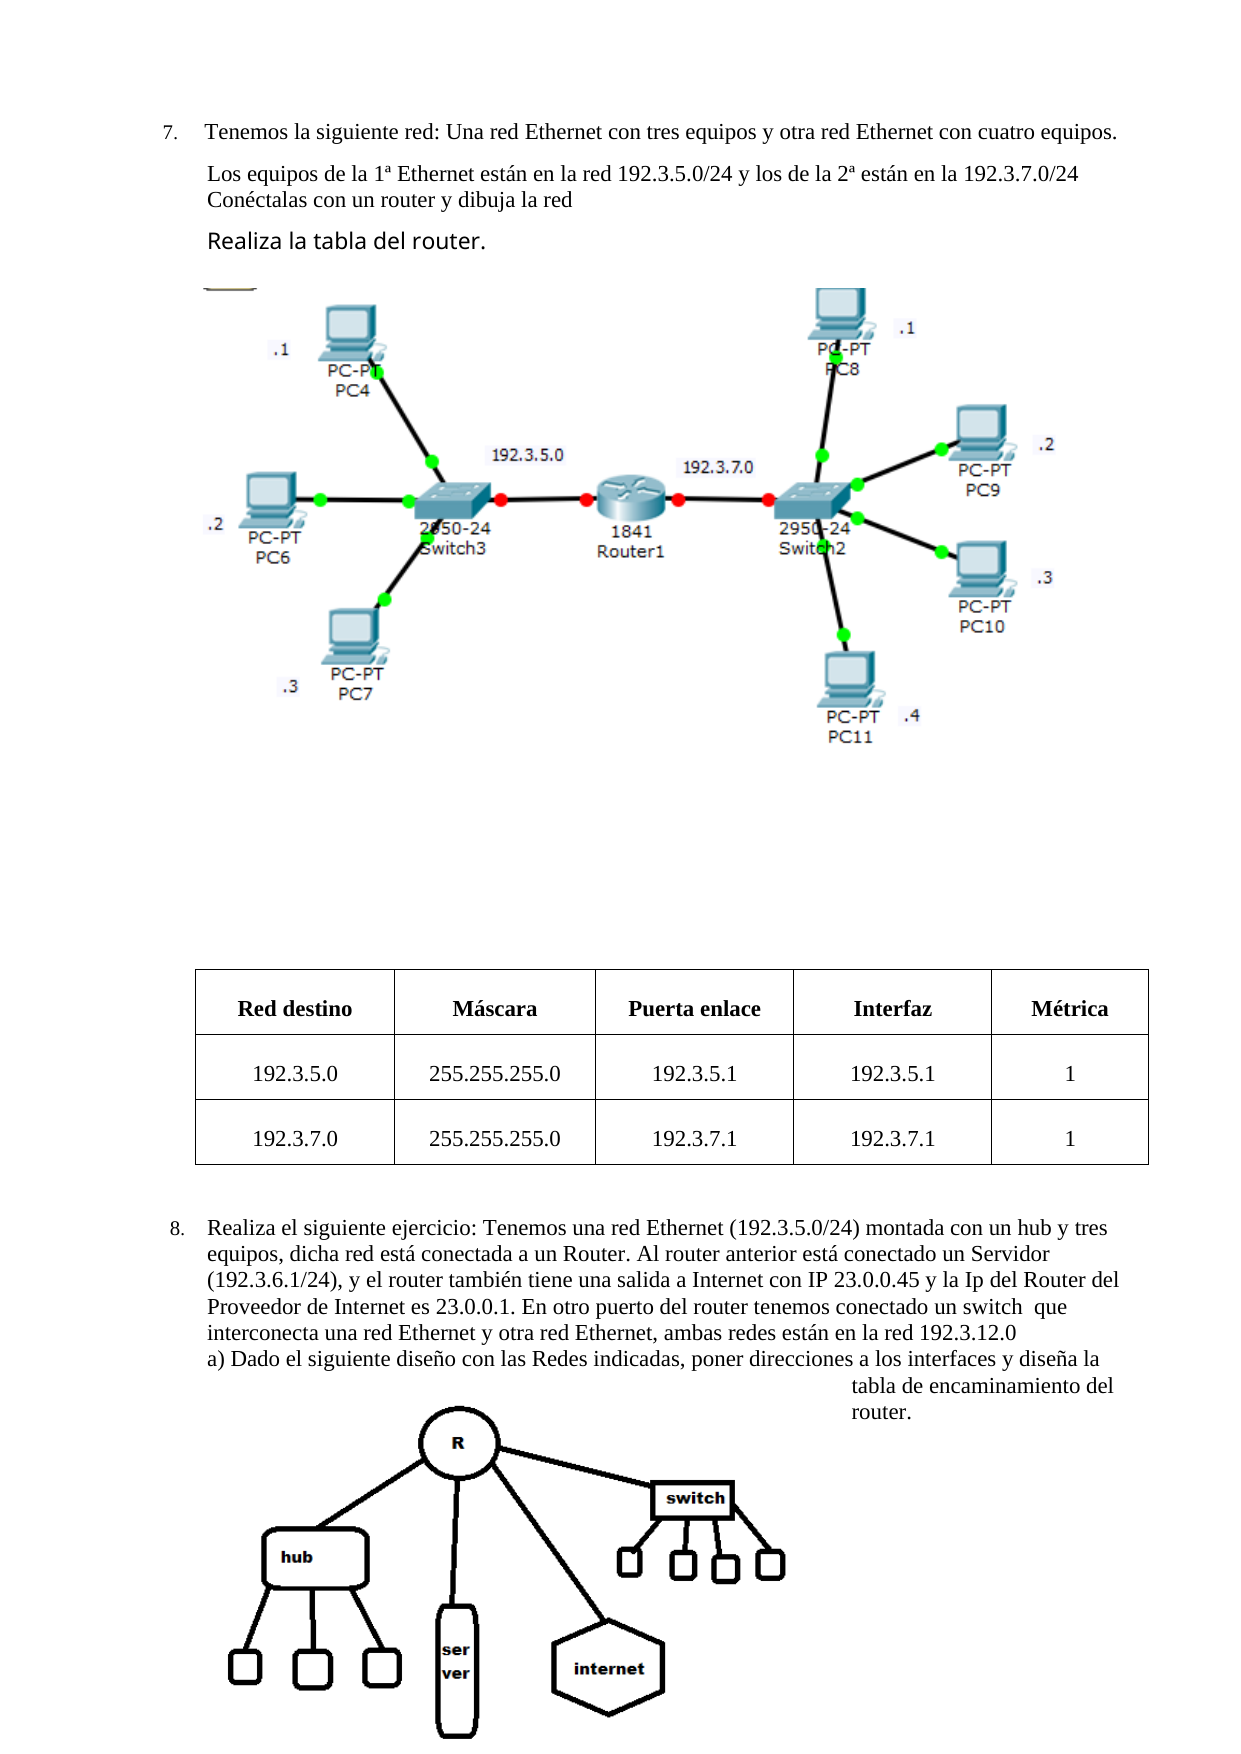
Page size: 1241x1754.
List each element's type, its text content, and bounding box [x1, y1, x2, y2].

table_cell 192.3.5.1 [794, 1035, 991, 1099]
table_cell 192.3.7.0 [196, 1100, 394, 1163]
table_cell 192.3.5.0 [196, 1035, 394, 1099]
table_cell 255.255.255.0 [395, 1100, 595, 1163]
table_cell 192.3.7.1 [596, 1100, 793, 1163]
table_cell 1 [992, 1100, 1148, 1163]
table_header Red destino [196, 970, 394, 1034]
table_cell 192.3.7.1 [794, 1100, 991, 1163]
table_cell 192.3.5.1 [596, 1035, 793, 1099]
picture [202, 288, 1133, 760]
list Tenemos la siguiente red: Una red Ethernet con tres equipos y otra red Ethernet con cuatro equipos. [162, 118, 1137, 144]
table_cell 255.255.255.0 [395, 1035, 595, 1099]
text Los equipos de la 1ª Ethernet están en la red 192.3.5.0/24 y los de la 2ª están en la 192.3.7.0/24 Conéctalas con un router y dibuja la red [207, 160, 1137, 213]
table_header Puerta enlace [596, 970, 793, 1034]
table_header Interfaz [794, 970, 991, 1034]
list Realiza el siguiente ejercicio: Tenemos una red Ethernet (192.3.5.0/24) montada con un hub y tres equipos, dicha red está conectada a un Router. Al router anterior está conectado un Servidor (192.3.6.1/24), y el router también tiene una salida a Internet con IP 23.0.0.45 y la Ip del Router del Proveedor de Internet es 23.0.0.1. En otro puerto del router tenemos conectado un switch que interconecta una red Ethernet y otra red Ethernet, ambas redes están en la red 192.3.12.0 a) Dado el siguiente diseño con las Redes indicadas, poner direcciones a los interfaces y diseña la tabla de encaminamiento del router. [169, 1214, 1137, 1424]
picture [213, 1393, 808, 1754]
text Realiza la tabla del router. [207, 225, 1137, 256]
table_header Máscara [395, 970, 595, 1034]
table_cell 1 [992, 1035, 1148, 1099]
table_header Métrica [992, 970, 1148, 1034]
